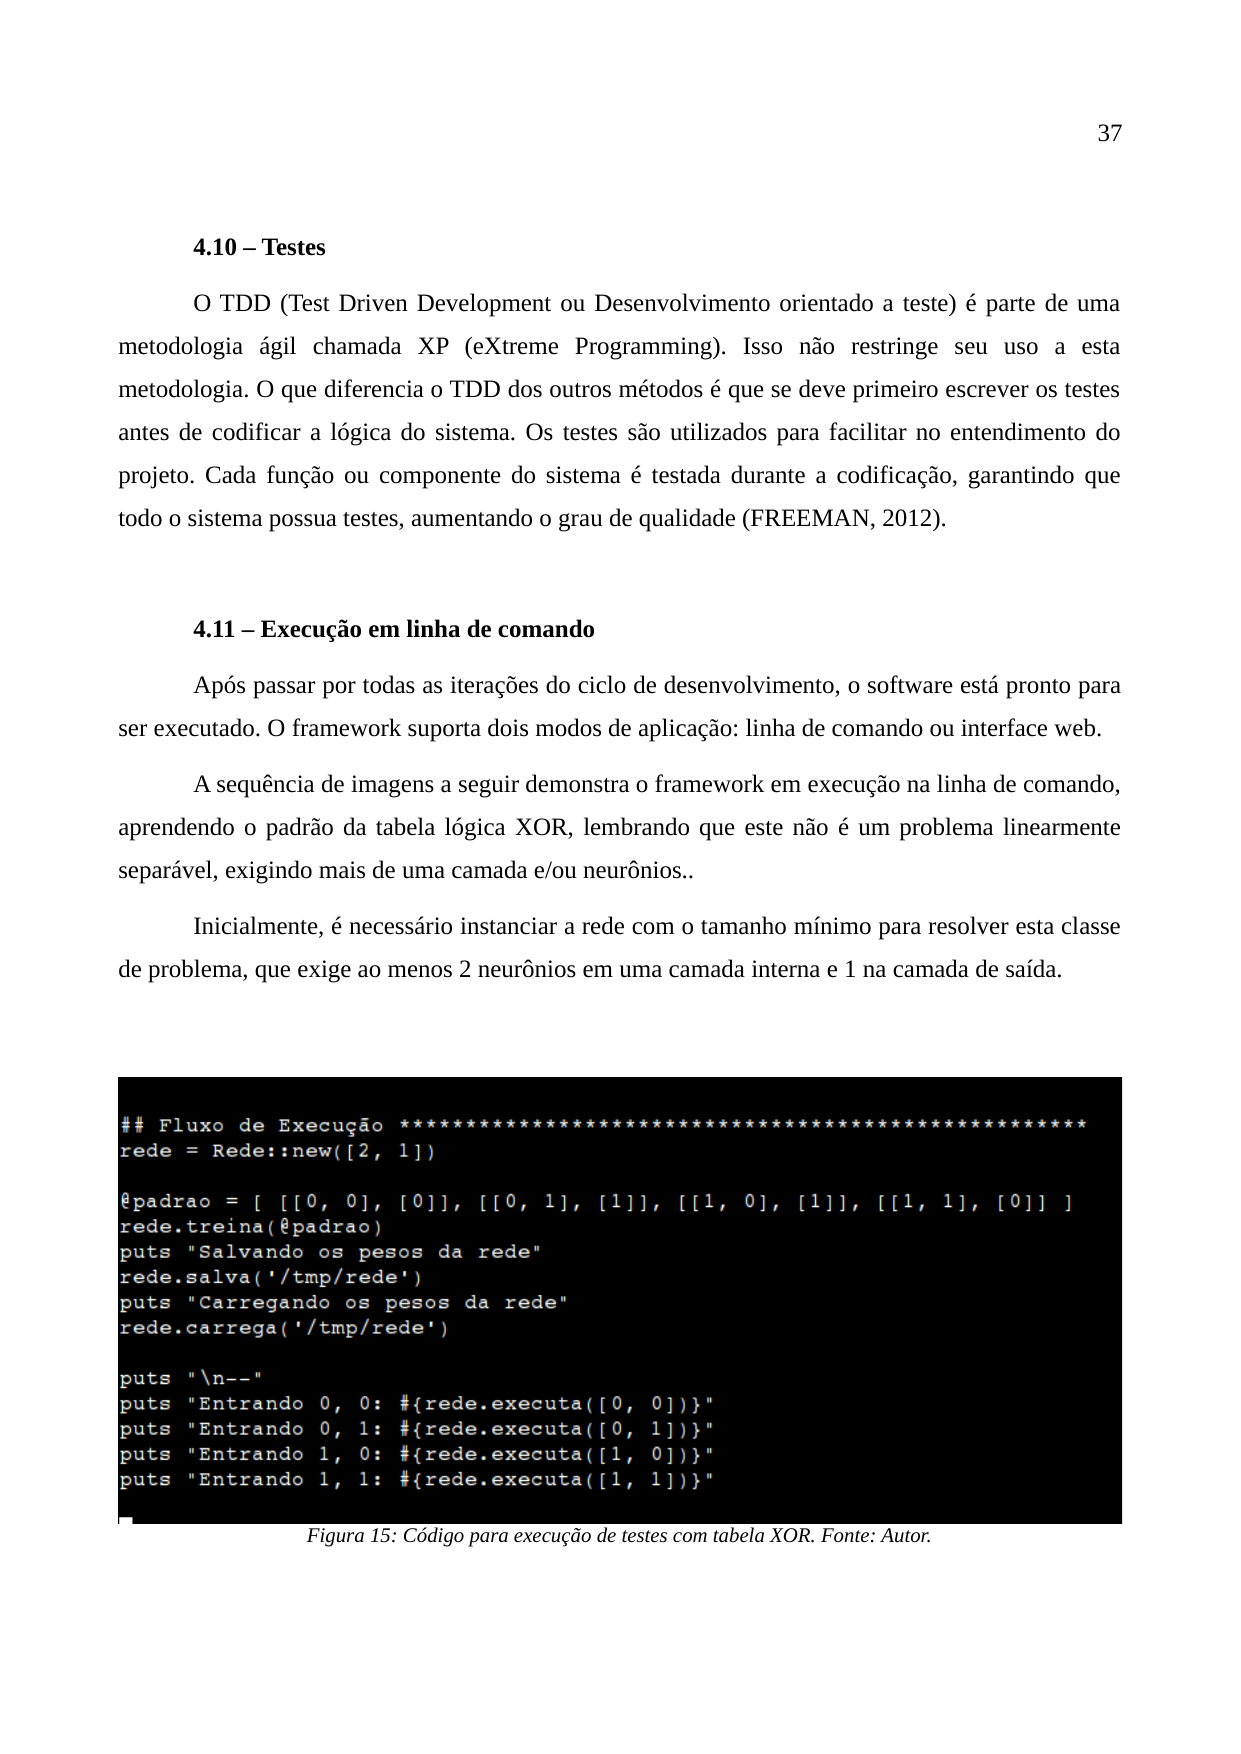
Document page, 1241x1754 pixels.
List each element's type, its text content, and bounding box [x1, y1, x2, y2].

picture [118, 1077, 1123, 1524]
text O TDD (Test Driven Development ou Desenvolvimento orientado a teste) é parte de uma metodologia ágil chamada XP (eXtreme Programming). Isso não restringe seu uso a esta metodologia. O que diferencia o TDD dos outros métodos é que se deve primeiro escrever os testes antes de codificar a lógica do sistema. Os testes são utilizados para facilitar no entendimento do projeto. Cada função ou componente do sistema é testada durante a codificação, garantindo que todo o sistema possua testes, aumentando o grau de qualidade (FREEMAN, 2012). [118, 288, 1122, 532]
text 4.10 – Testes [118, 232, 1122, 261]
text A sequência de imagens a seguir demonstra o framework em execução na linha de comando, aprendendo o padrão da tabela lógica XOR, lembrando que este não é um problema linearmente separável, exigindo mais de uma camada e/ou neurônios.. [118, 769, 1122, 884]
text Após passar por todas as iterações do ciclo de desenvolvimento, o software está pronto para ser executado. O framework suporta dois modos de aplicação: linha de comando ou interface web. [118, 670, 1122, 742]
text Figura 15: Código para execução de testes com tabela XOR. Fonte: Autor. [118, 1524, 1122, 1547]
text Inicialmente, é necessário instanciar a rede com o tamanho mínimo para resolver esta classe de problema, que exige ao menos 2 neurônios em uma camada interna e 1 na camada de saída. [118, 911, 1122, 983]
text 4.11 – Execução em linha de comando [118, 614, 1122, 643]
